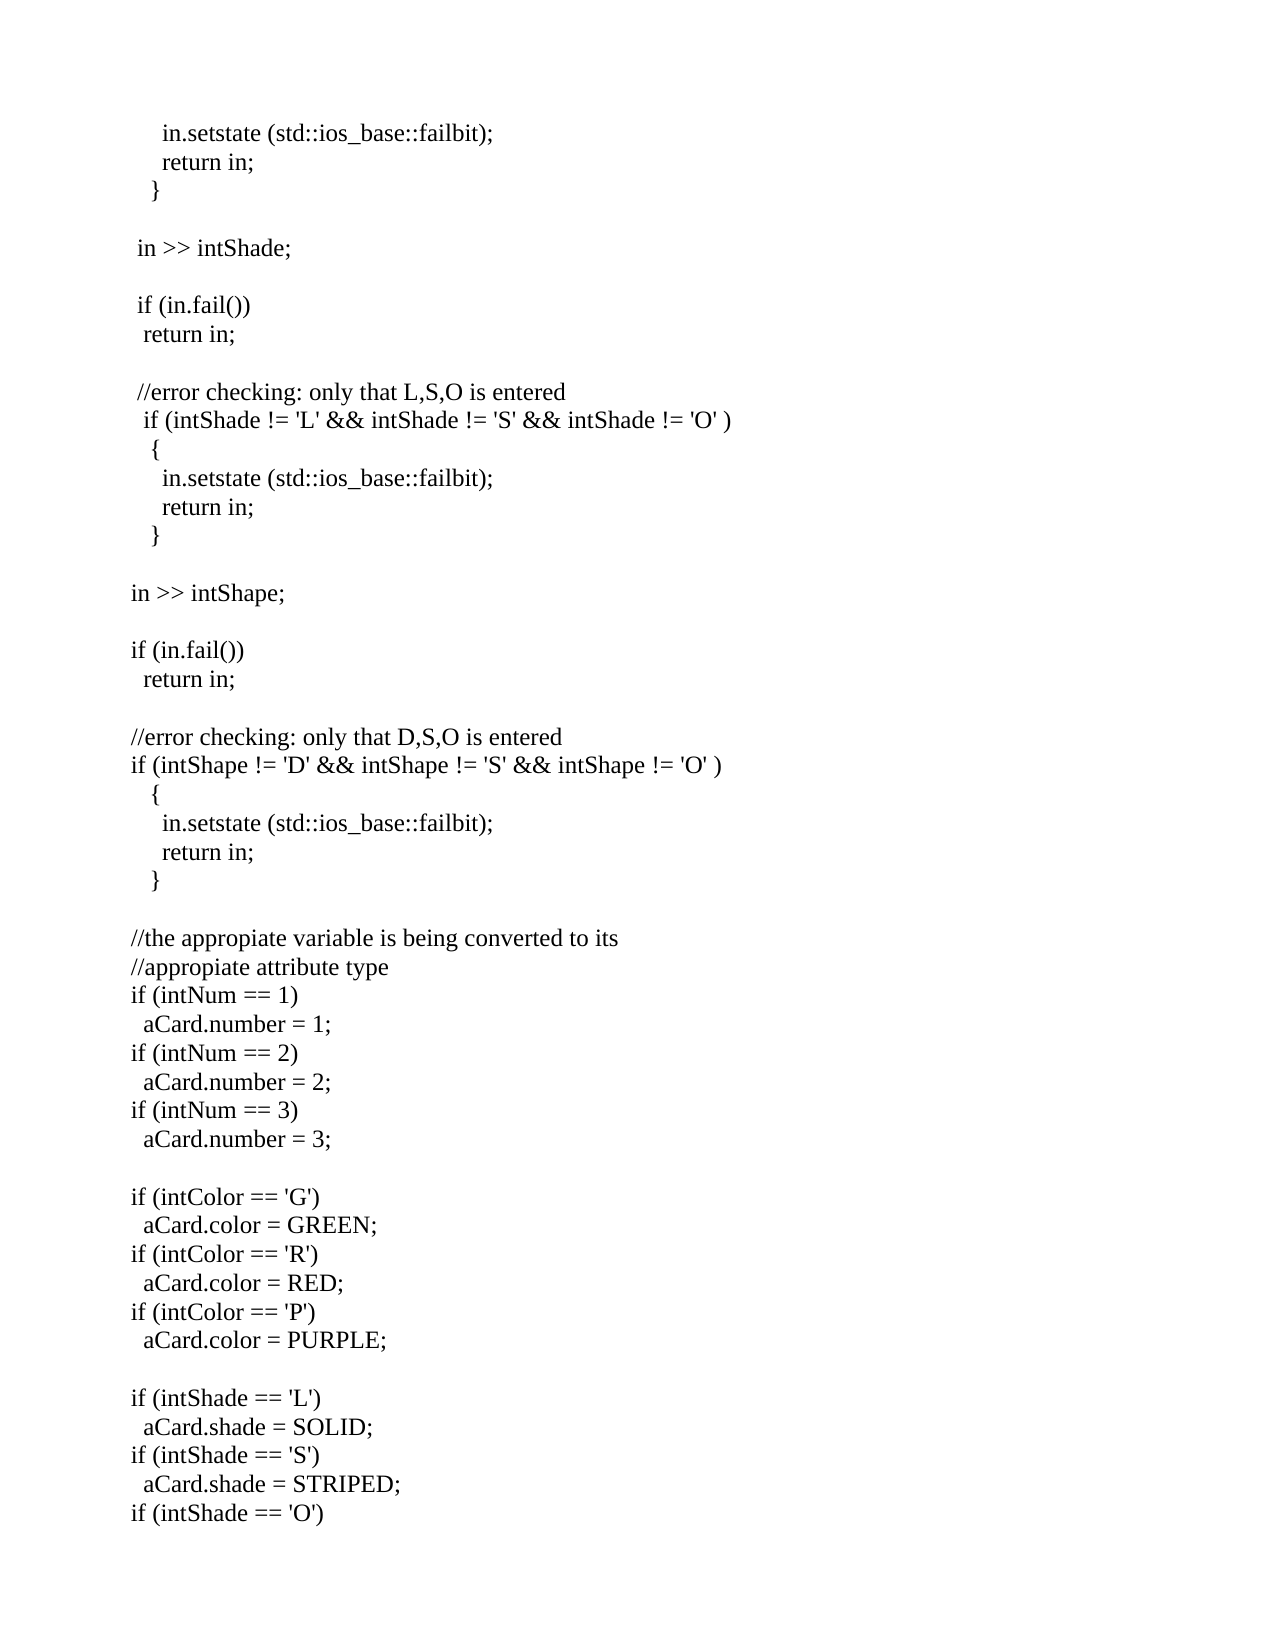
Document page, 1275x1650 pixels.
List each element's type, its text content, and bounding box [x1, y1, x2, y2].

text aCard.color = RED; [118, 1268, 1157, 1297]
text aCard.color = GREEN; [118, 1211, 1157, 1239]
text if (intShape != 'D' && intShape != 'S' && intShape != 'O' ) [118, 751, 1157, 779]
text } [118, 866, 1157, 894]
text if (in.fail()) [118, 636, 1157, 664]
text if (intNum == 3) [118, 1096, 1157, 1124]
text return in; [118, 319, 1157, 348]
text if (intColor == 'R') [118, 1239, 1157, 1268]
text { [118, 434, 1157, 463]
text //error checking: only that L,S,O is entered [118, 377, 1157, 406]
text if (intShade != 'L' && intShade != 'S' && intShade != 'O' ) [118, 406, 1157, 434]
text aCard.number = 2; [118, 1067, 1157, 1096]
text in >> intShape; [118, 578, 1157, 607]
text aCard.number = 3; [118, 1124, 1157, 1153]
text if (in.fail()) [118, 291, 1157, 319]
text aCard.shade = STRIPED; [118, 1469, 1157, 1498]
text //appropiate attribute type [118, 952, 1157, 981]
text return in; [118, 492, 1157, 521]
text if (intNum == 2) [118, 1038, 1157, 1067]
text if (intShade == 'L') [118, 1383, 1157, 1412]
text if (intColor == 'G') [118, 1182, 1157, 1211]
text //error checking: only that D,S,O is entered [118, 722, 1157, 751]
text } [118, 521, 1157, 549]
text return in; [118, 837, 1157, 866]
text in >> intShade; [118, 233, 1157, 262]
text aCard.shade = SOLID; [118, 1412, 1157, 1441]
text return in; [118, 664, 1157, 693]
text } [118, 176, 1157, 204]
text if (intColor == 'P') [118, 1297, 1157, 1326]
text { [118, 779, 1157, 808]
text if (intShade == 'S') [118, 1441, 1157, 1469]
text return in; [118, 147, 1157, 176]
text in.setstate (std::ios_base::failbit); [118, 808, 1157, 837]
text aCard.color = PURPLE; [118, 1326, 1157, 1354]
text in.setstate (std::ios_base::failbit); [118, 118, 1157, 147]
text aCard.number = 1; [118, 1009, 1157, 1038]
text in.setstate (std::ios_base::failbit); [118, 463, 1157, 492]
text //the appropiate variable is being converted to its [118, 923, 1157, 952]
text if (intNum == 1) [118, 981, 1157, 1009]
text if (intShade == 'O') [118, 1498, 1157, 1527]
